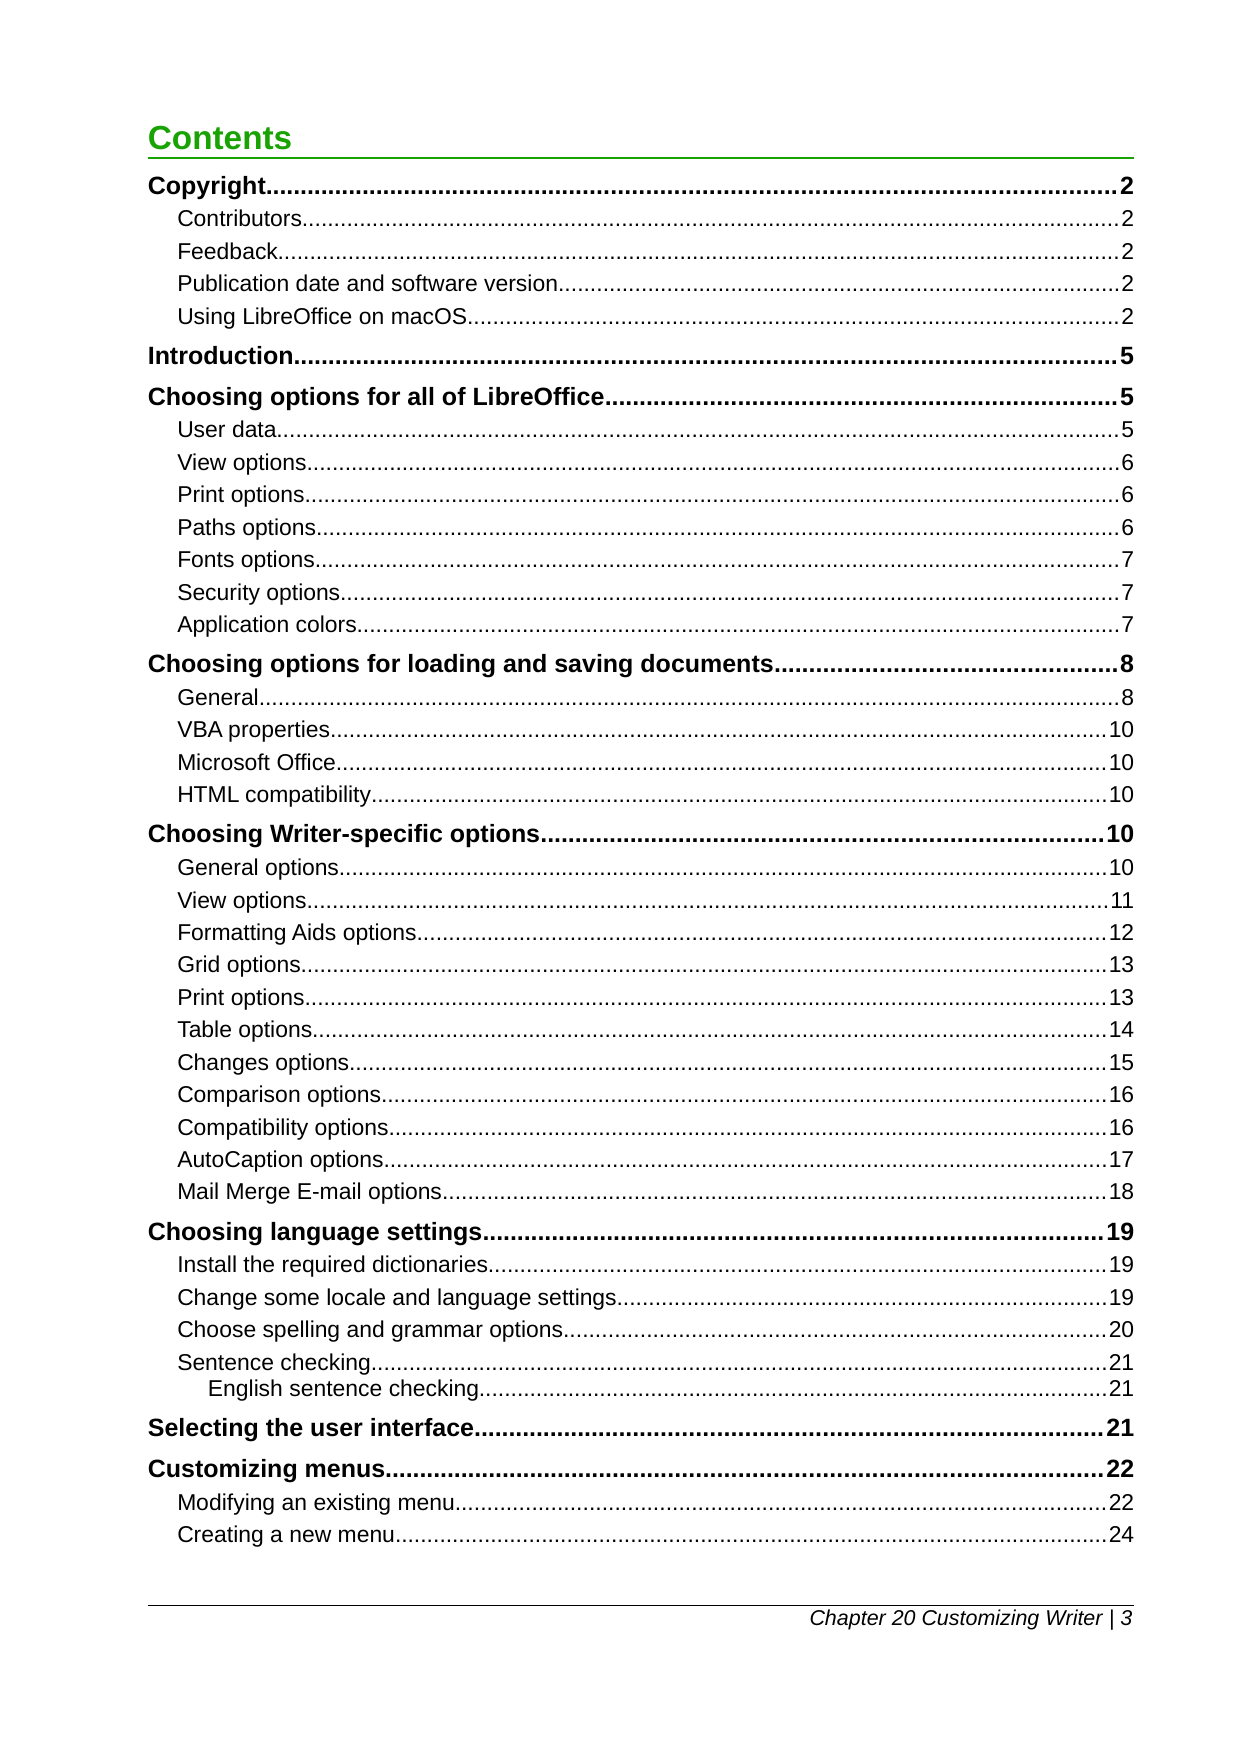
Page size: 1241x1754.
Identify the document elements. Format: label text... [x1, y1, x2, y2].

text Introduction 5 [148, 341, 1134, 370]
text VBA properties 10 [177, 716, 1134, 743]
text View options 11 [177, 887, 1134, 913]
text User data 5 [177, 416, 1134, 443]
text Modifying an existing menu 22 [177, 1489, 1134, 1515]
text Install the required dictionaries 19 [177, 1251, 1134, 1278]
text Choosing options for all of LibreOffice 5 [148, 382, 1134, 410]
text Paths options 6 [177, 514, 1134, 540]
text Comparison options 16 [177, 1081, 1134, 1107]
text Sentence checking 21 [177, 1348, 1134, 1375]
text Print options 13 [177, 984, 1134, 1010]
text View options 6 [177, 449, 1134, 475]
text Contributors 2 [177, 205, 1134, 232]
text Table options 14 [177, 1016, 1134, 1043]
text Feedback 2 [177, 238, 1134, 264]
text Choose spelling and grammar options 20 [177, 1316, 1134, 1342]
text Application colors 7 [177, 611, 1134, 637]
text HTML compatibility 10 [177, 781, 1134, 807]
text Security options 7 [177, 578, 1134, 605]
text Print options 6 [177, 481, 1134, 508]
text AutoCaption options 17 [177, 1146, 1134, 1172]
text English sentence checking 21 [208, 1375, 1134, 1401]
text Copyright 2 [148, 171, 1134, 199]
text Creating a new menu 24 [177, 1521, 1134, 1547]
text Mail Merge E-mail options 18 [177, 1178, 1134, 1204]
text Using LibreOffice on macOS 2 [177, 303, 1134, 329]
text Customizing menus 22 [148, 1454, 1134, 1483]
text Choosing options for loading and saving documents 8 [148, 649, 1134, 678]
text General 8 [177, 684, 1134, 710]
text Choosing Writer-specific options 10 [148, 819, 1134, 848]
text Publication date and software version 2 [177, 270, 1134, 297]
text Microsoft Office 10 [177, 749, 1134, 775]
text Compatibility options 16 [177, 1113, 1134, 1140]
text Change some locale and language settings 19 [177, 1284, 1134, 1310]
text Choosing language settings 19 [148, 1217, 1134, 1245]
text General options 10 [177, 854, 1134, 881]
text Changes options 15 [177, 1049, 1134, 1075]
subtitle Contents [148, 118, 1134, 157]
text Selecting the user interface 21 [148, 1413, 1134, 1442]
text Formatting Aids options 12 [177, 919, 1134, 945]
text Fonts options 7 [177, 546, 1134, 572]
text Grid options 13 [177, 951, 1134, 978]
